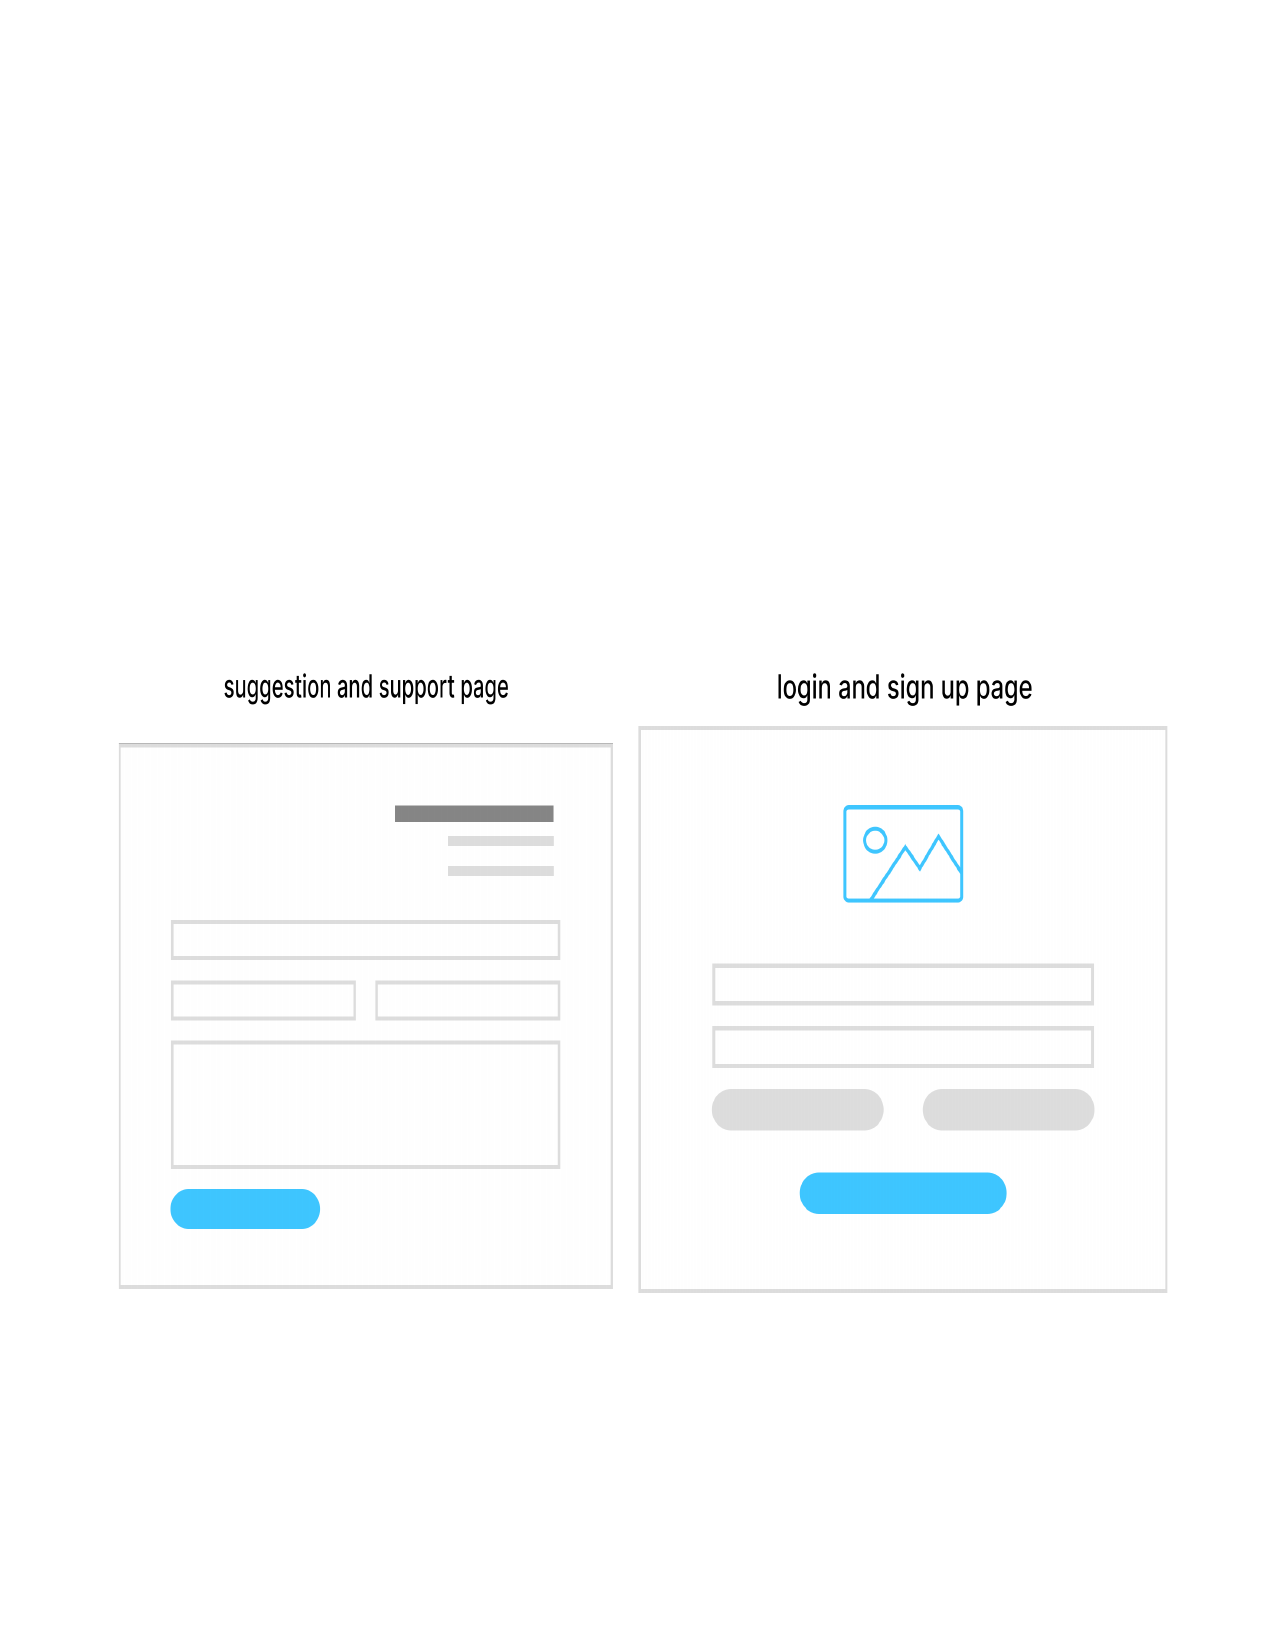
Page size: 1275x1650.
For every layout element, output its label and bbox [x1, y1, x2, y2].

picture [118, 663, 613, 1289]
picture [638, 663, 1168, 1293]
